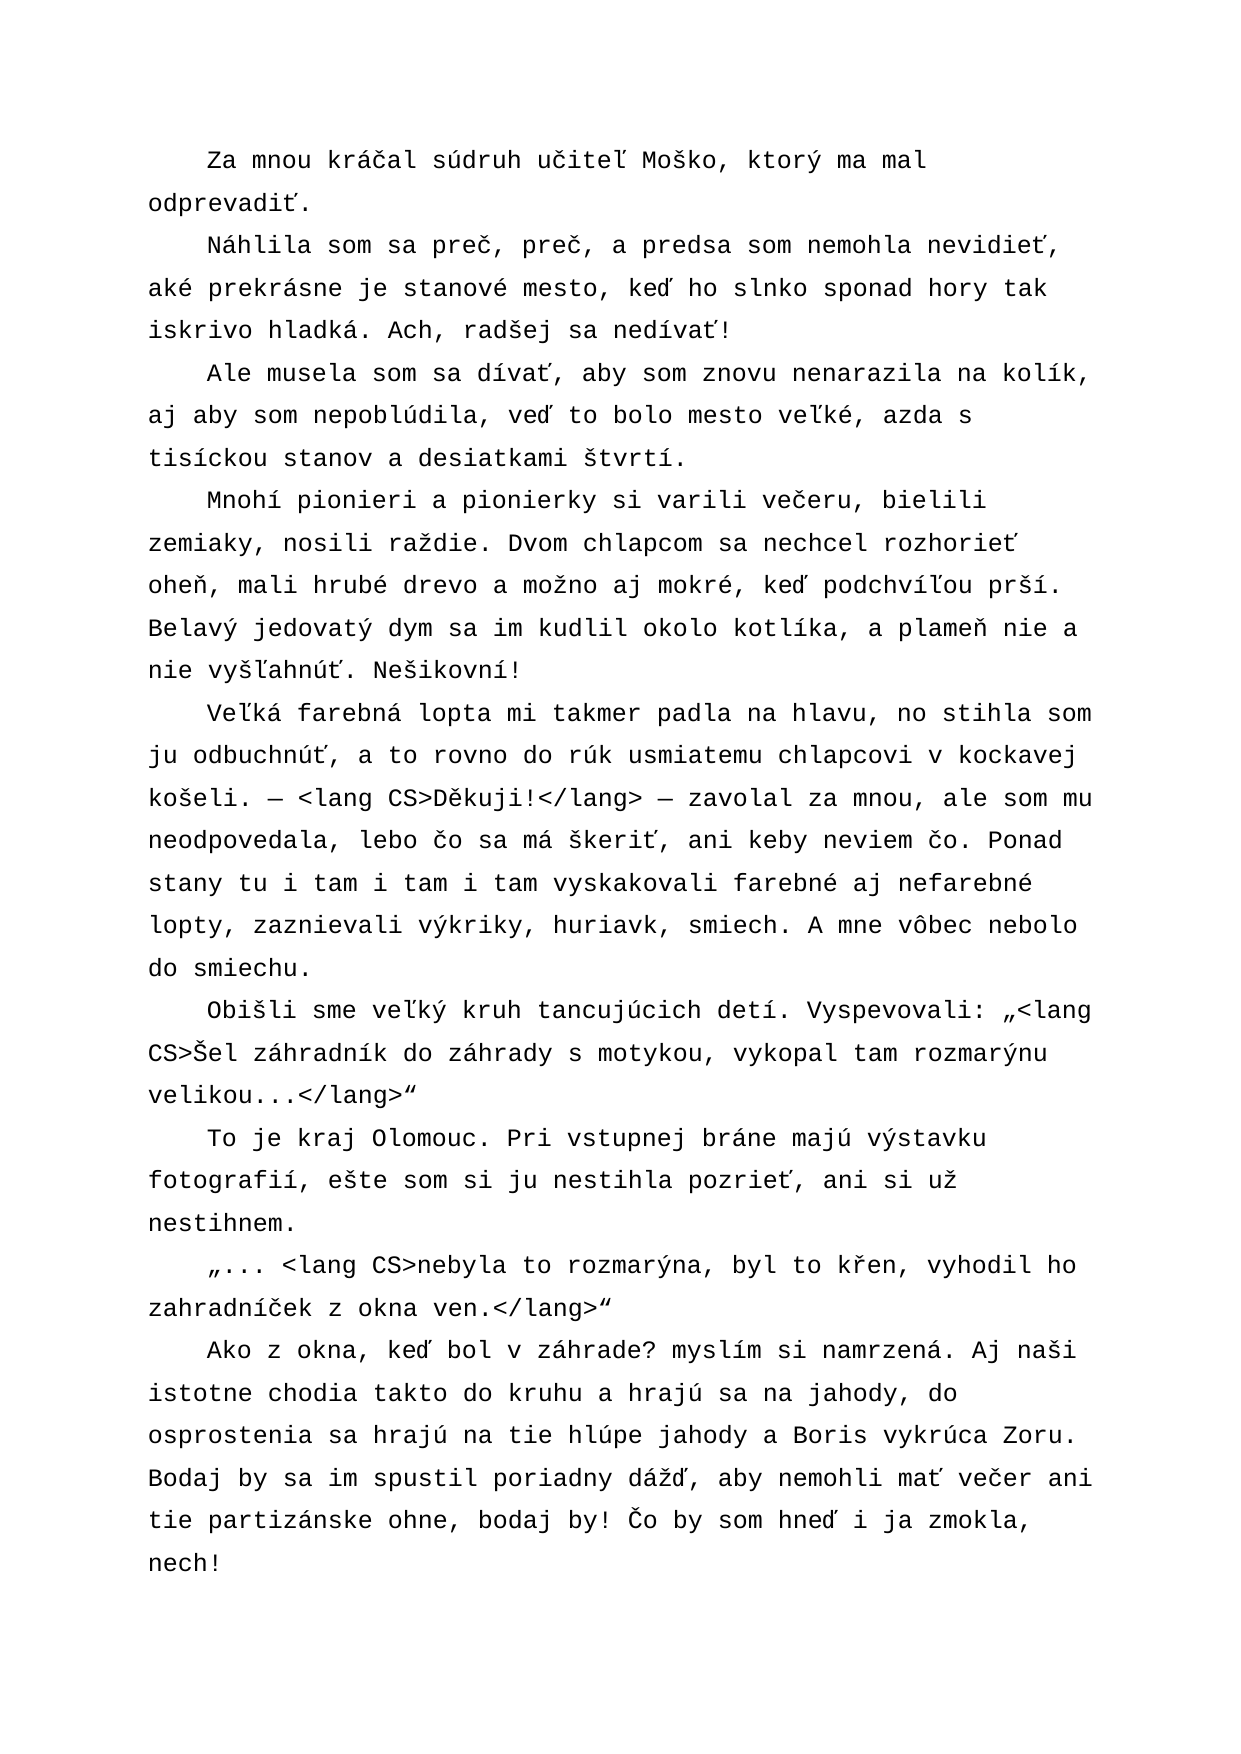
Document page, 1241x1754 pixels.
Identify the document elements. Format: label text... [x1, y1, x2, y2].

text Za mnou kráčal súdruh učiteľ Moško, ktorý ma mal odprevadiť. [148, 148, 1093, 218]
text To je kraj Olomouc. Pri vstupnej bráne majú výstavku fotografií, ešte som si ju nestihla pozrieť, ani si už nestihnem. [148, 1125, 1093, 1238]
text Náhlila som sa preč, preč, a predsa som nemohla nevidieť, aké prekrásne je stanové mesto, keď ho slnko sponad hory tak iskrivo hladká. Ach, radšej sa nedívať! [148, 233, 1093, 346]
text „... <lang CS>nebyla to rozmarýna, byl to křen, vyhodil ho zahradníček z okna ven.</lang>“ [148, 1253, 1093, 1323]
text Veľká farebná lopta mi takmer padla na hlavu, no stihla som ju odbuchnúť, a to rovno do rúk usmiatemu chlapcovi v kockavej košeli. — <lang CS>Děkuji!</lang> — zavolal za mnou, ale som mu neodpovedala, lebo čo sa má škeriť, ani keby neviem čo. Ponad stany tu i tam i tam i tam vyskakovali farebné aj nefarebné lopty, zaznievali výkriky, huriavk, smiech. A mne vôbec nebolo do smiechu. [148, 700, 1093, 983]
text Obišli sme veľký kruh tancujúcich detí. Vyspevovali: „<lang CS>Šel záhradník do záhrady s motykou, vykopal tam rozmarýnu velikou...</lang>“ [148, 998, 1093, 1111]
text Ale musela som sa dívať, aby som znovu nenarazila na kolík, aj aby som nepoblúdila, veď to bolo mesto veľké, azda s tisíckou stanov a desiatkami štvrtí. [148, 360, 1093, 473]
text Mnohí pionieri a pionierky si varili večeru, bielili zemiaky, nosili raždie. Dvom chlapcom sa nechcel rozhorieť oheň, mali hrubé drevo a možno aj mokré, keď podchvíľou prší. Belavý jedovatý dym sa im kudlil okolo kotlíka, a plameň nie a nie vyšľahnúť. Nešikovní! [148, 488, 1093, 686]
text Ako z okna, keď bol v záhrade? myslím si namrzená. Aj naši istotne chodia takto do kruhu a hrajú sa na jahody, do osprostenia sa hrajú na tie hlúpe jahody a Boris vykrúca Zoru. Bodaj by sa im spustil poriadny dážď, aby nemohli mať večer ani tie partizánske ohne, bodaj by! Čo by som hneď i ja zmokla, nech! [148, 1338, 1093, 1578]
